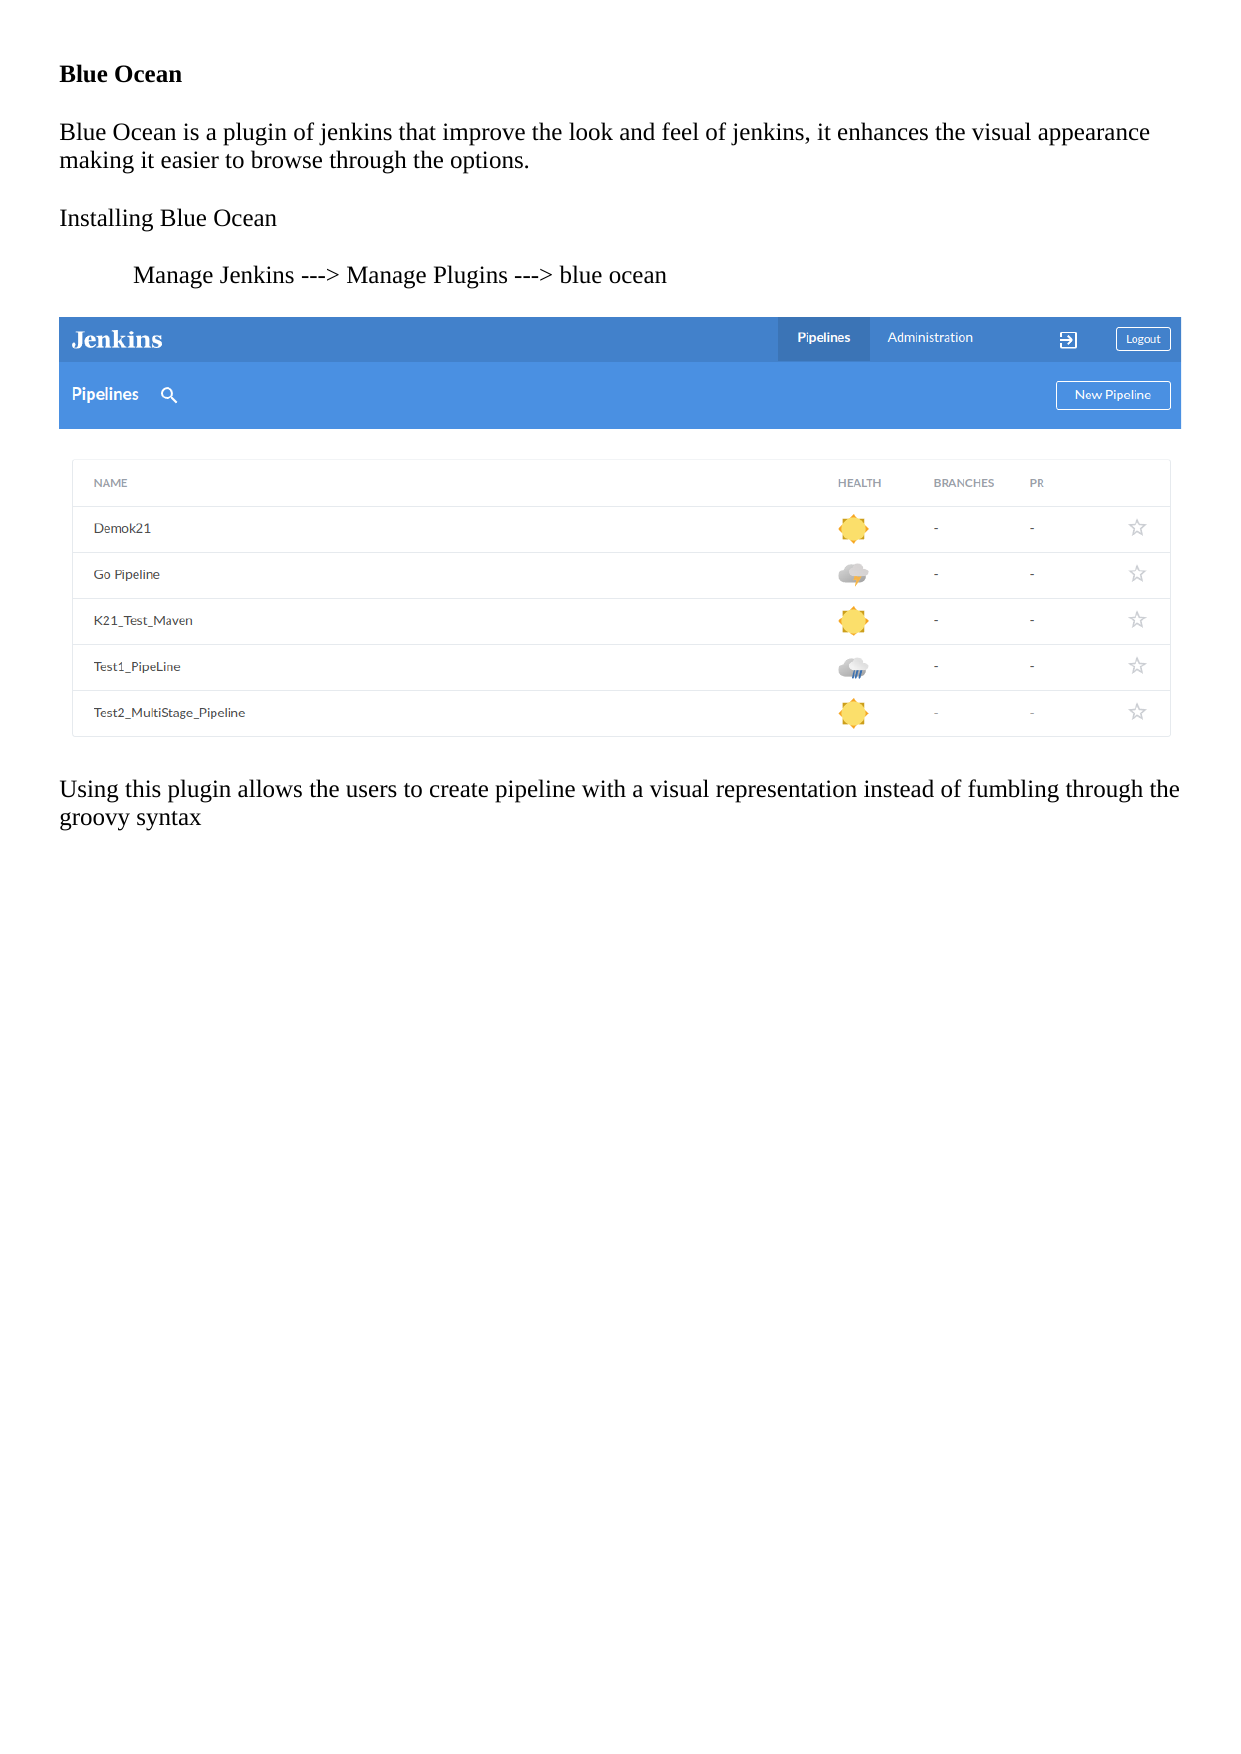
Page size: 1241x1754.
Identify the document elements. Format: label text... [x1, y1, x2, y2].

text Installing Blue Ocean [59, 203, 1181, 232]
text Blue Ocean [59, 59, 1181, 88]
text Blue Ocean is a plugin of jenkins that improve the look and feel of jenkins, it enhances the visual appearance making it easier to browse through the options. [59, 117, 1181, 174]
text Manage Jenkins ---> Manage Plugins ---> blue ocean [59, 260, 1181, 289]
text Using this plugin allows the users to create pipeline with a visual representation instead of fumbling through the groovy syntax [59, 774, 1181, 831]
picture [59, 317, 1182, 745]
